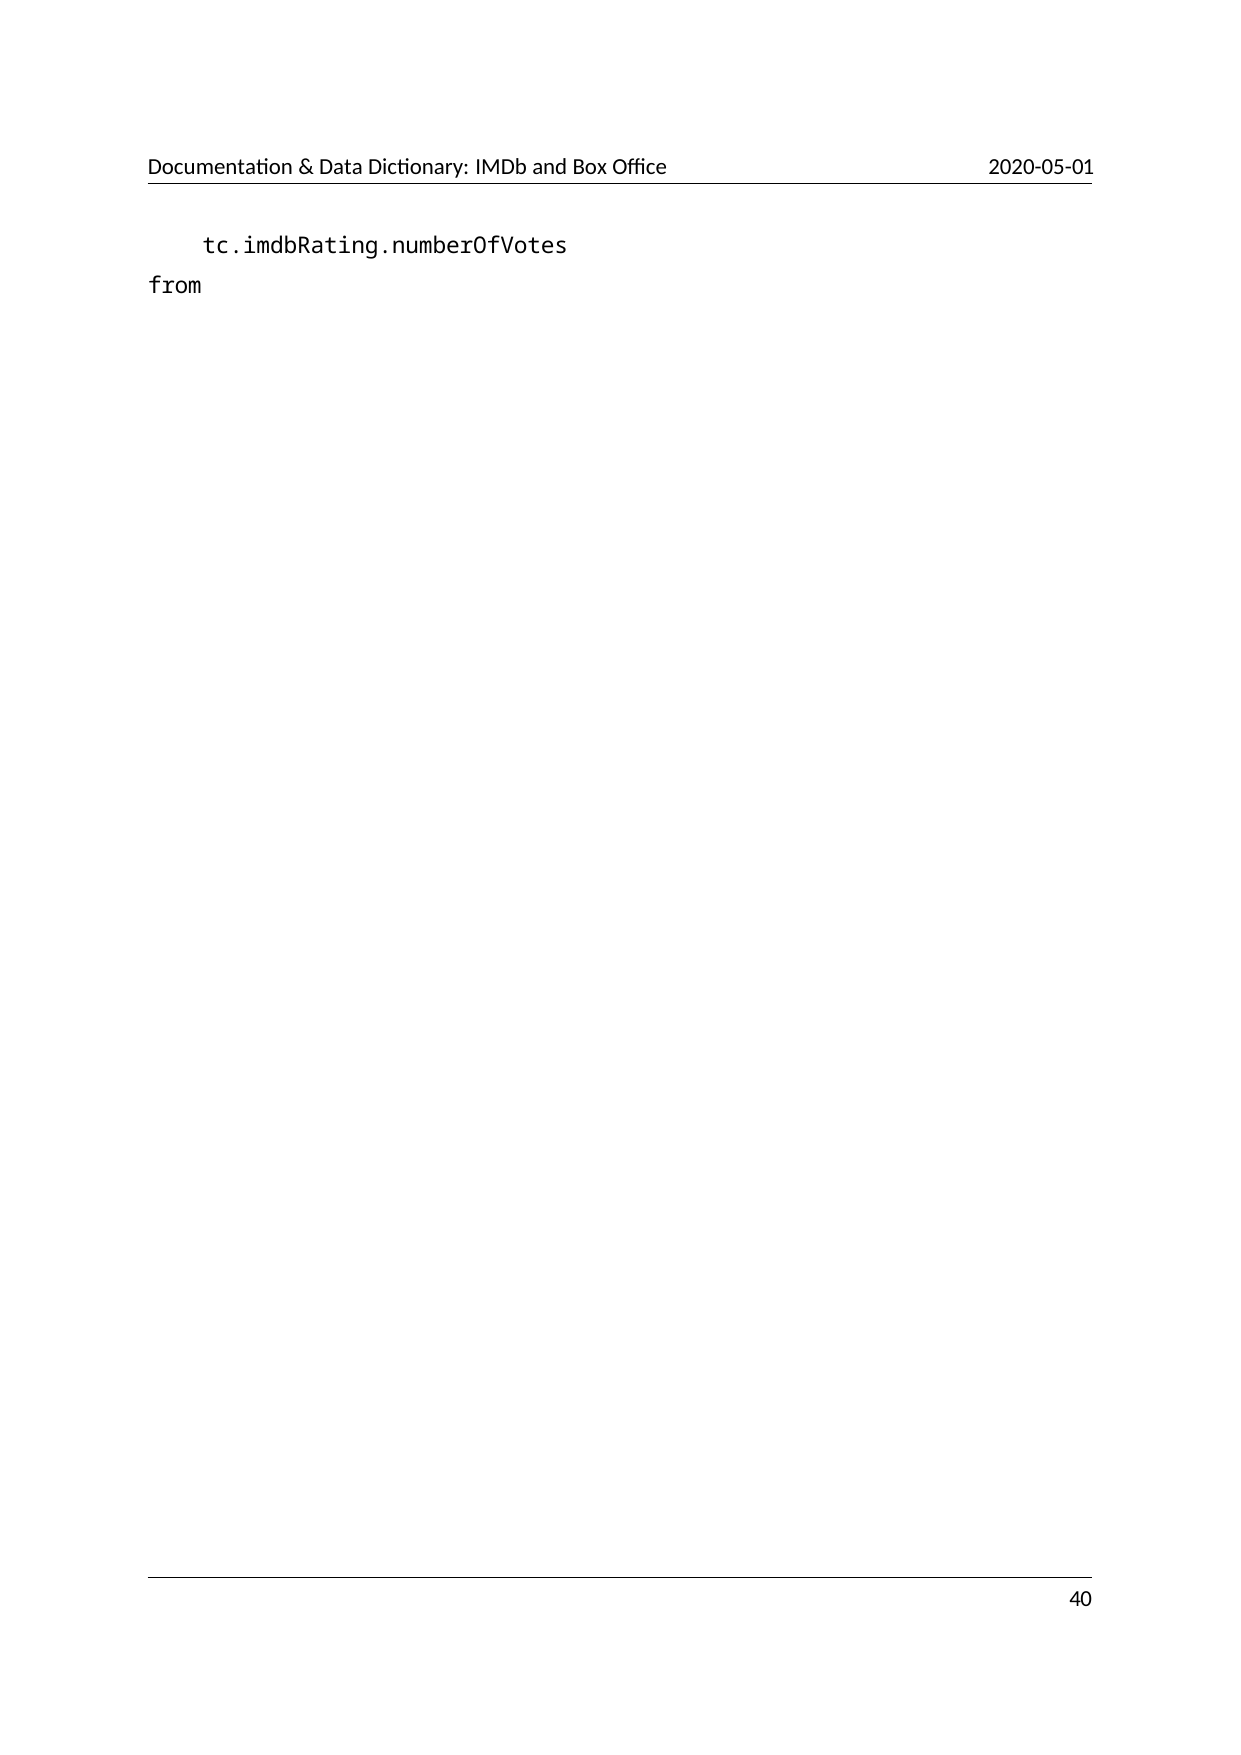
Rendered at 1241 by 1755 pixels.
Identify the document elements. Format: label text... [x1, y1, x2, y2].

text from [148, 275, 1241, 298]
text tc.imdbRating.numberOfVotes [202, 229, 571, 261]
